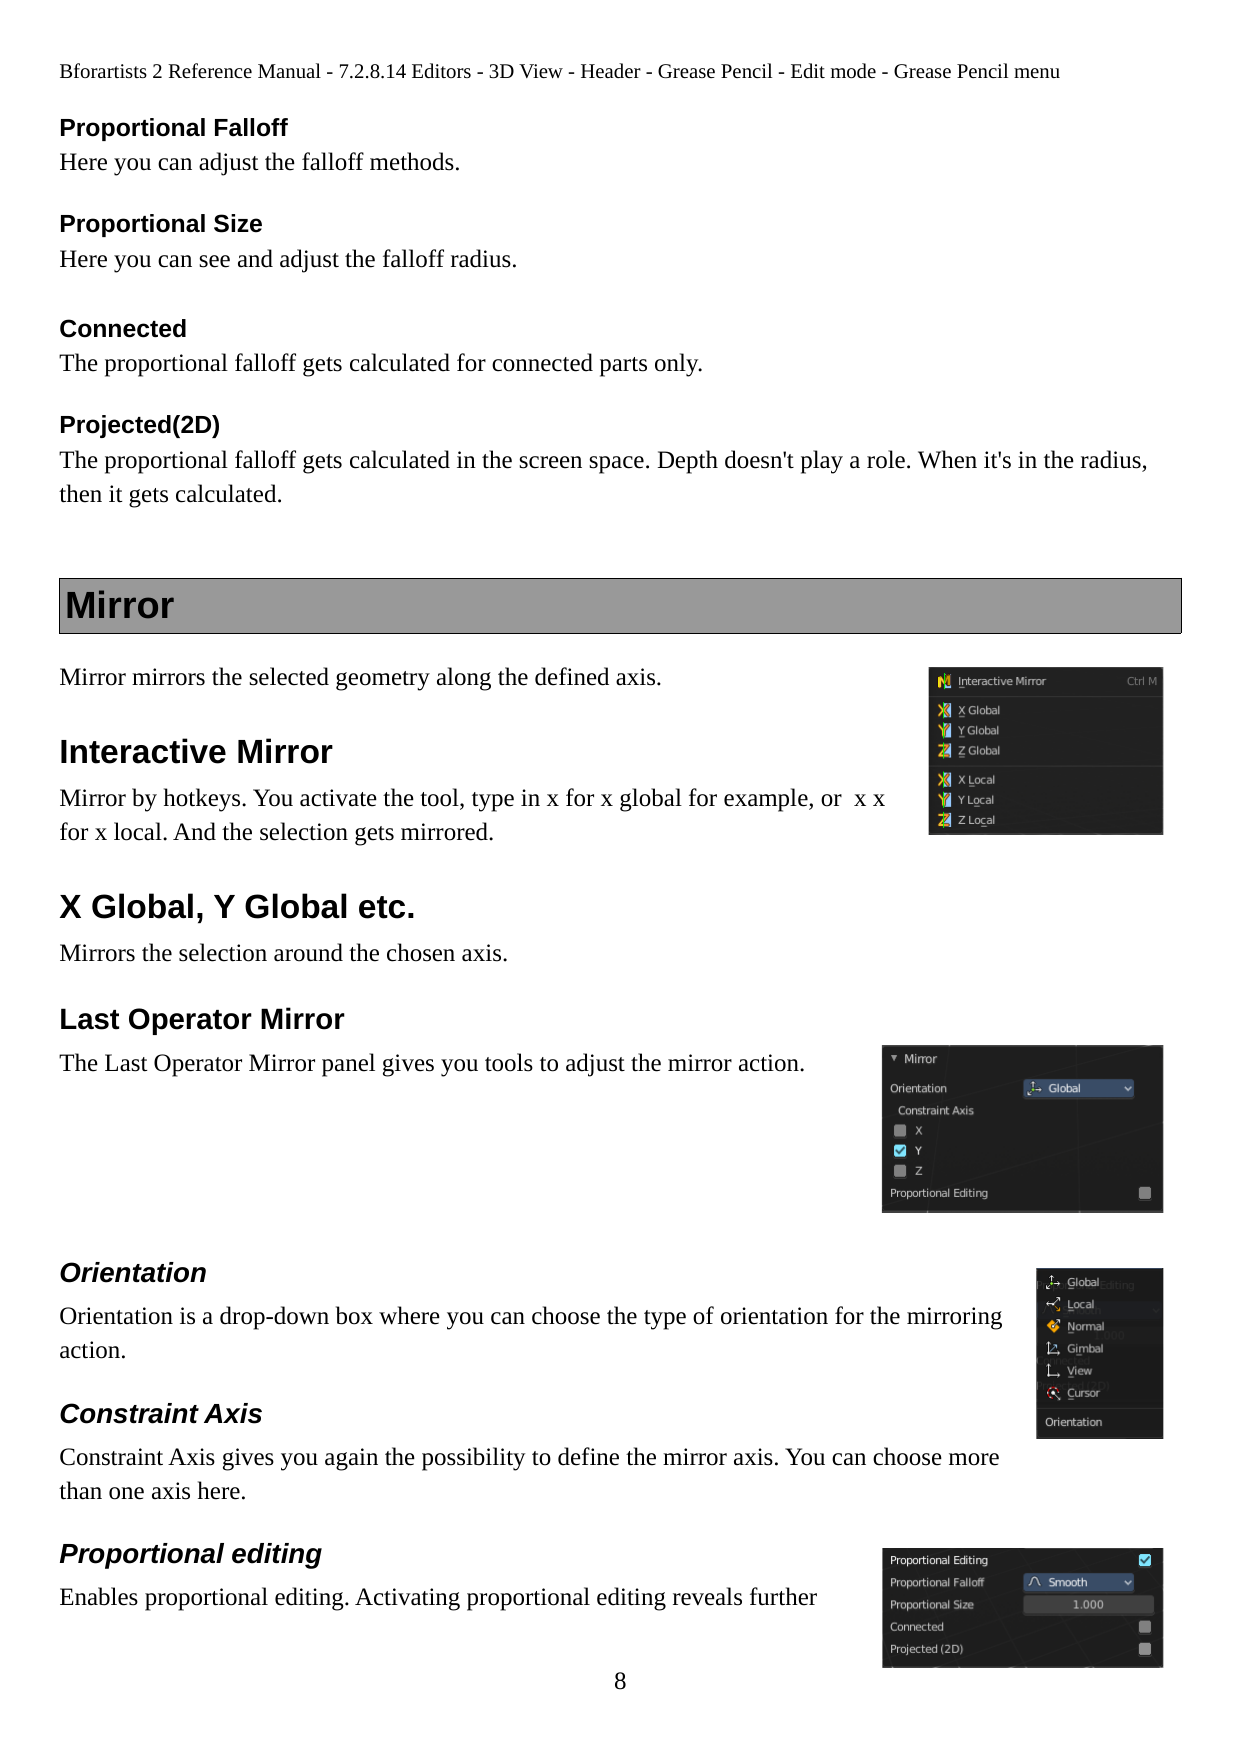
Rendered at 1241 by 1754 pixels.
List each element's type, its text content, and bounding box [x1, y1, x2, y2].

text Orientation is a drop-down box where you can choose the type of orientation for the mirroring action. [59, 1301, 1036, 1364]
text Enables proportional editing. Activating proportional editing reveals further [59, 1582, 882, 1611]
subtitle Projected(2D) [59, 410, 1181, 439]
text Mirrors the selection around the chosen axis. [59, 938, 1181, 967]
subtitle Proportional Falloff [59, 113, 1181, 141]
subtitle Proportional Size [59, 209, 1181, 237]
subtitle Constraint Axis [59, 1397, 1036, 1429]
subtitle Connected [59, 314, 1181, 342]
table_header Mirror [60, 579, 1181, 633]
subtitle Interactive Mirror [59, 731, 928, 770]
text The proportional falloff gets calculated in the screen space. Depth doesn't play a role. When it's in the radius, then it gets calculated. [59, 445, 1181, 508]
text Mirror by hotkeys. You activate the tool, type in x for x global for example, or x x for x local. And the selection gets mirrored. [59, 783, 1181, 846]
text Here you can see and adjust the falloff radius. [59, 244, 1181, 272]
picture [928, 667, 1164, 835]
subtitle [1164, 1397, 1181, 1429]
subtitle Orientation [59, 1257, 1181, 1289]
text The Last Operator Mirror panel gives you tools to adjust the mirror action. [59, 1048, 881, 1077]
subtitle [1164, 731, 1181, 770]
text Mirror mirrors the selected geometry along the defined axis. [59, 662, 1181, 690]
text Constraint Axis gives you again the possibility to define the mirror axis. You can choose more than one axis here. [59, 1442, 1181, 1505]
subtitle Proportional editing [59, 1538, 1181, 1569]
picture [881, 1045, 1164, 1213]
text The proportional falloff gets calculated for connected parts only. [59, 348, 1181, 377]
text Here you can adjust the falloff methods. [59, 147, 1181, 176]
subtitle Last Operator Mirror [59, 1002, 1181, 1036]
picture [882, 1548, 1164, 1668]
picture [1036, 1268, 1164, 1439]
subtitle X Global, Y Global etc. [59, 887, 1181, 926]
